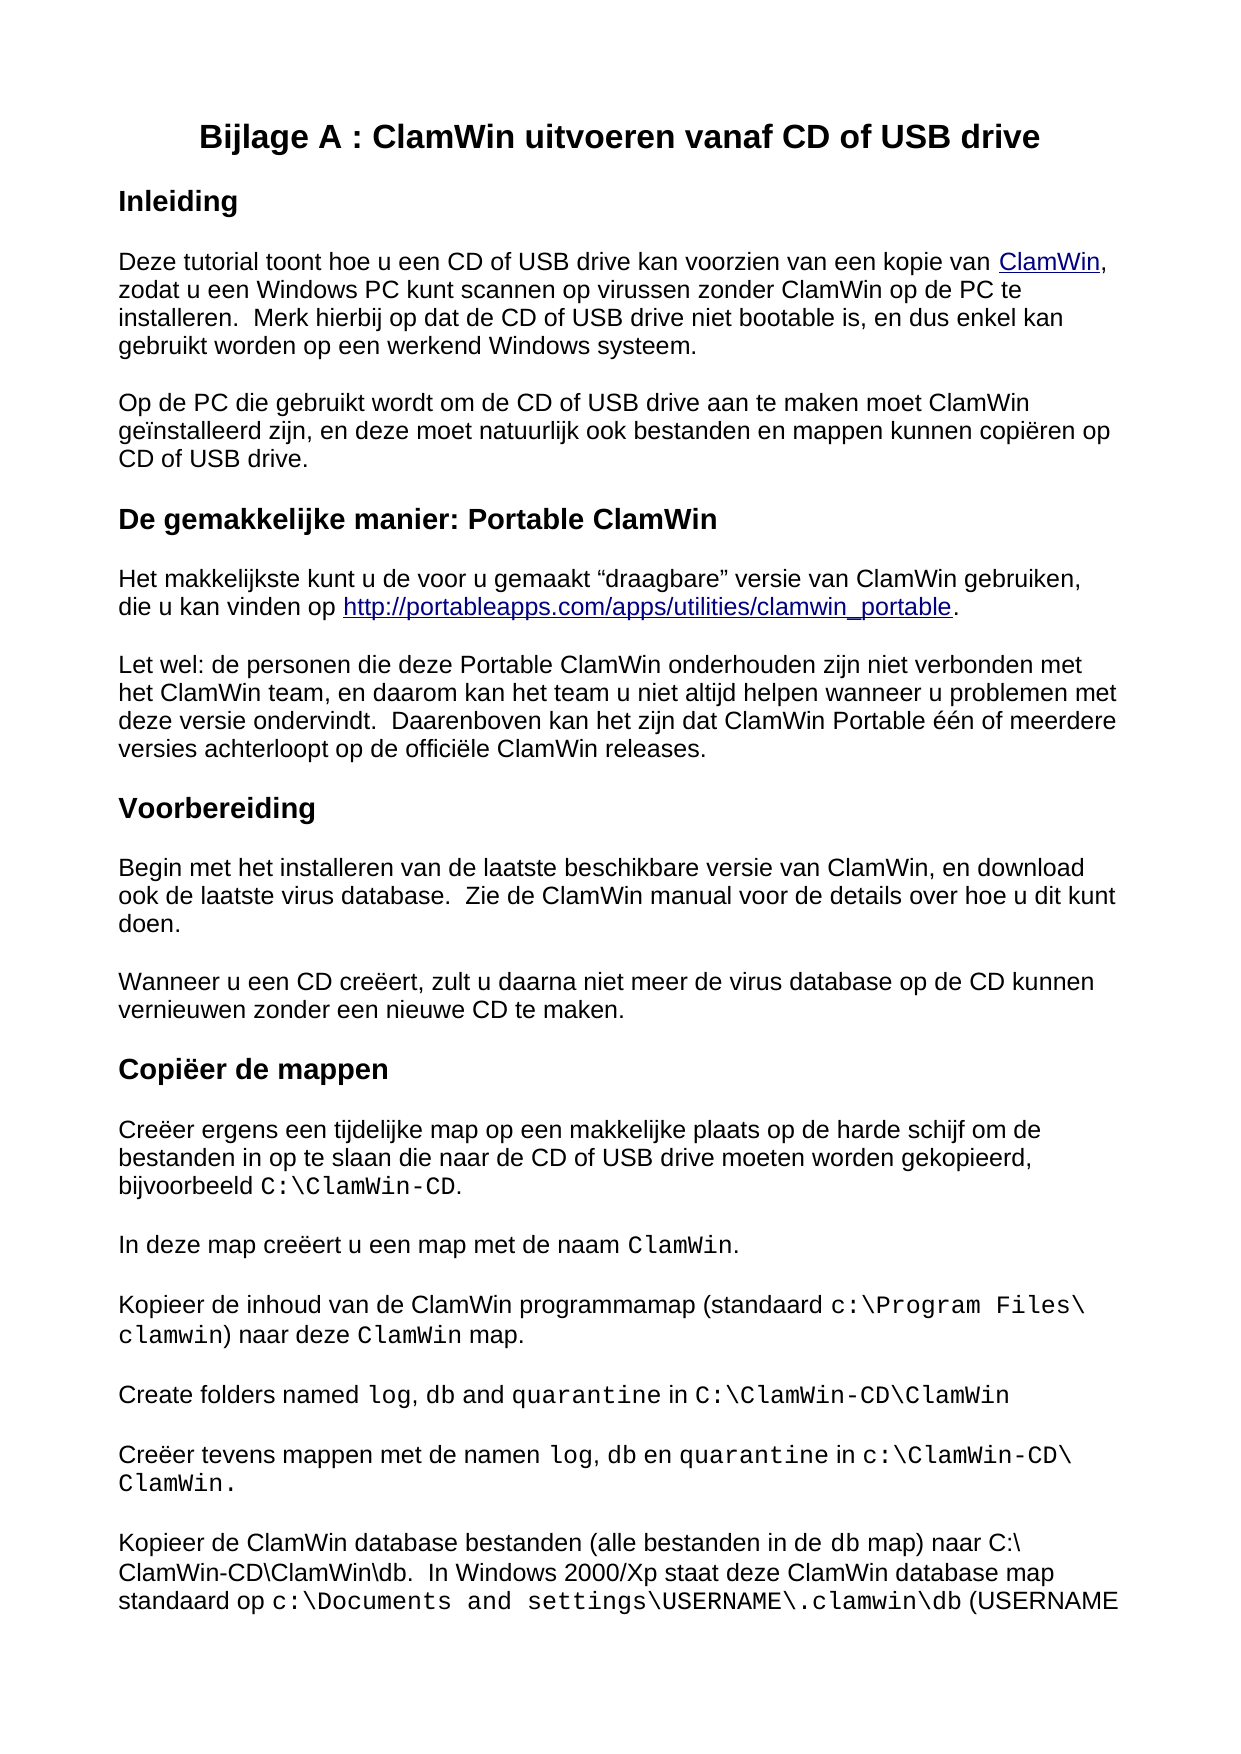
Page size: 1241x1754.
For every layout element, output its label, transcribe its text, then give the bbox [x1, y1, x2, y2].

text Begin met het installeren van de laatste beschikbare versie van ClamWin, en download ook de laatste virus database. Zie de ClamWin manual voor de details over hoe u dit kunt doen. [118, 854, 1122, 938]
text Het makkelijkste kunt u de voor u gemaakt “draagbare” versie van ClamWin gebruiken, die u kan vinden op http://portableapps.com/apps/utilities/clamwin_portable. [118, 565, 1122, 621]
subtitle Inleiding [118, 185, 1122, 218]
subtitle Voorbereiding [118, 792, 1122, 824]
subtitle Bijlage A : ClamWin uitvoeren vanaf CD of USB drive [118, 118, 1122, 156]
text In deze map creëert u een map met de naam ClamWin. [118, 1231, 1122, 1261]
text Kopieer de ClamWin database bestanden (alle bestanden in de db map) naar C:\ClamWin-CD\ClamWin\db. In Windows 2000/Xp staat deze ClamWin database map standaard op c:\Documents and settings\USERNAME\.clamwin\db (USERNAME [118, 1528, 1122, 1617]
text Kopieer de inhoud van de ClamWin programmamap (standaard c:\Program Files\clamwin) naar deze ClamWin map. [118, 1291, 1122, 1351]
subtitle De gemakkelijke manier: Portable ClamWin [118, 503, 1122, 535]
text Deze tutorial toont hoe u een CD of USB drive kan voorzien van een kopie van ClamWin, zodat u een Windows PC kunt scannen op virussen zonder ClamWin op de PC te installeren. Merk hierbij op dat de CD of USB drive niet bootable is, en dus enkel kan gebruikt worden op een werkend Windows systeem. [118, 247, 1122, 359]
text Create folders named log, db and quarantine in C:\ClamWin-CD\ClamWin [118, 1381, 1122, 1411]
subtitle Copiëer de mappen [118, 1053, 1122, 1086]
text Let wel: de personen die deze Portable ClamWin onderhouden zijn niet verbonden met het ClamWin team, en daarom kan het team u niet altijd helpen wanneer u problemen met deze versie ondervindt. Daarenboven kan het zijn dat ClamWin Portable één of meerdere versies achterloopt op de officiële ClamWin releases. [118, 650, 1122, 762]
text Op de PC die gebruikt wordt om de CD of USB drive aan te maken moet ClamWin geïnstalleerd zijn, en deze moet natuurlijk ook bestanden en mappen kunnen copiëren op CD of USB drive. [118, 389, 1122, 473]
text Creëer tevens mappen met de namen log, db en quarantine in c:\ClamWin-CD\ClamWin. [118, 1440, 1122, 1499]
text Wanneer u een CD creëert, zult u daarna niet meer de virus database op de CD kunnen vernieuwen zonder een nieuwe CD te maken. [118, 968, 1122, 1024]
text Creëer ergens een tijdelijke map op een makkelijke plaats op de harde schijf om de bestanden in op te slaan die naar de CD of USB drive moeten worden gekopieerd, bijvoorbeeld C:\ClamWin-CD. [118, 1115, 1122, 1202]
